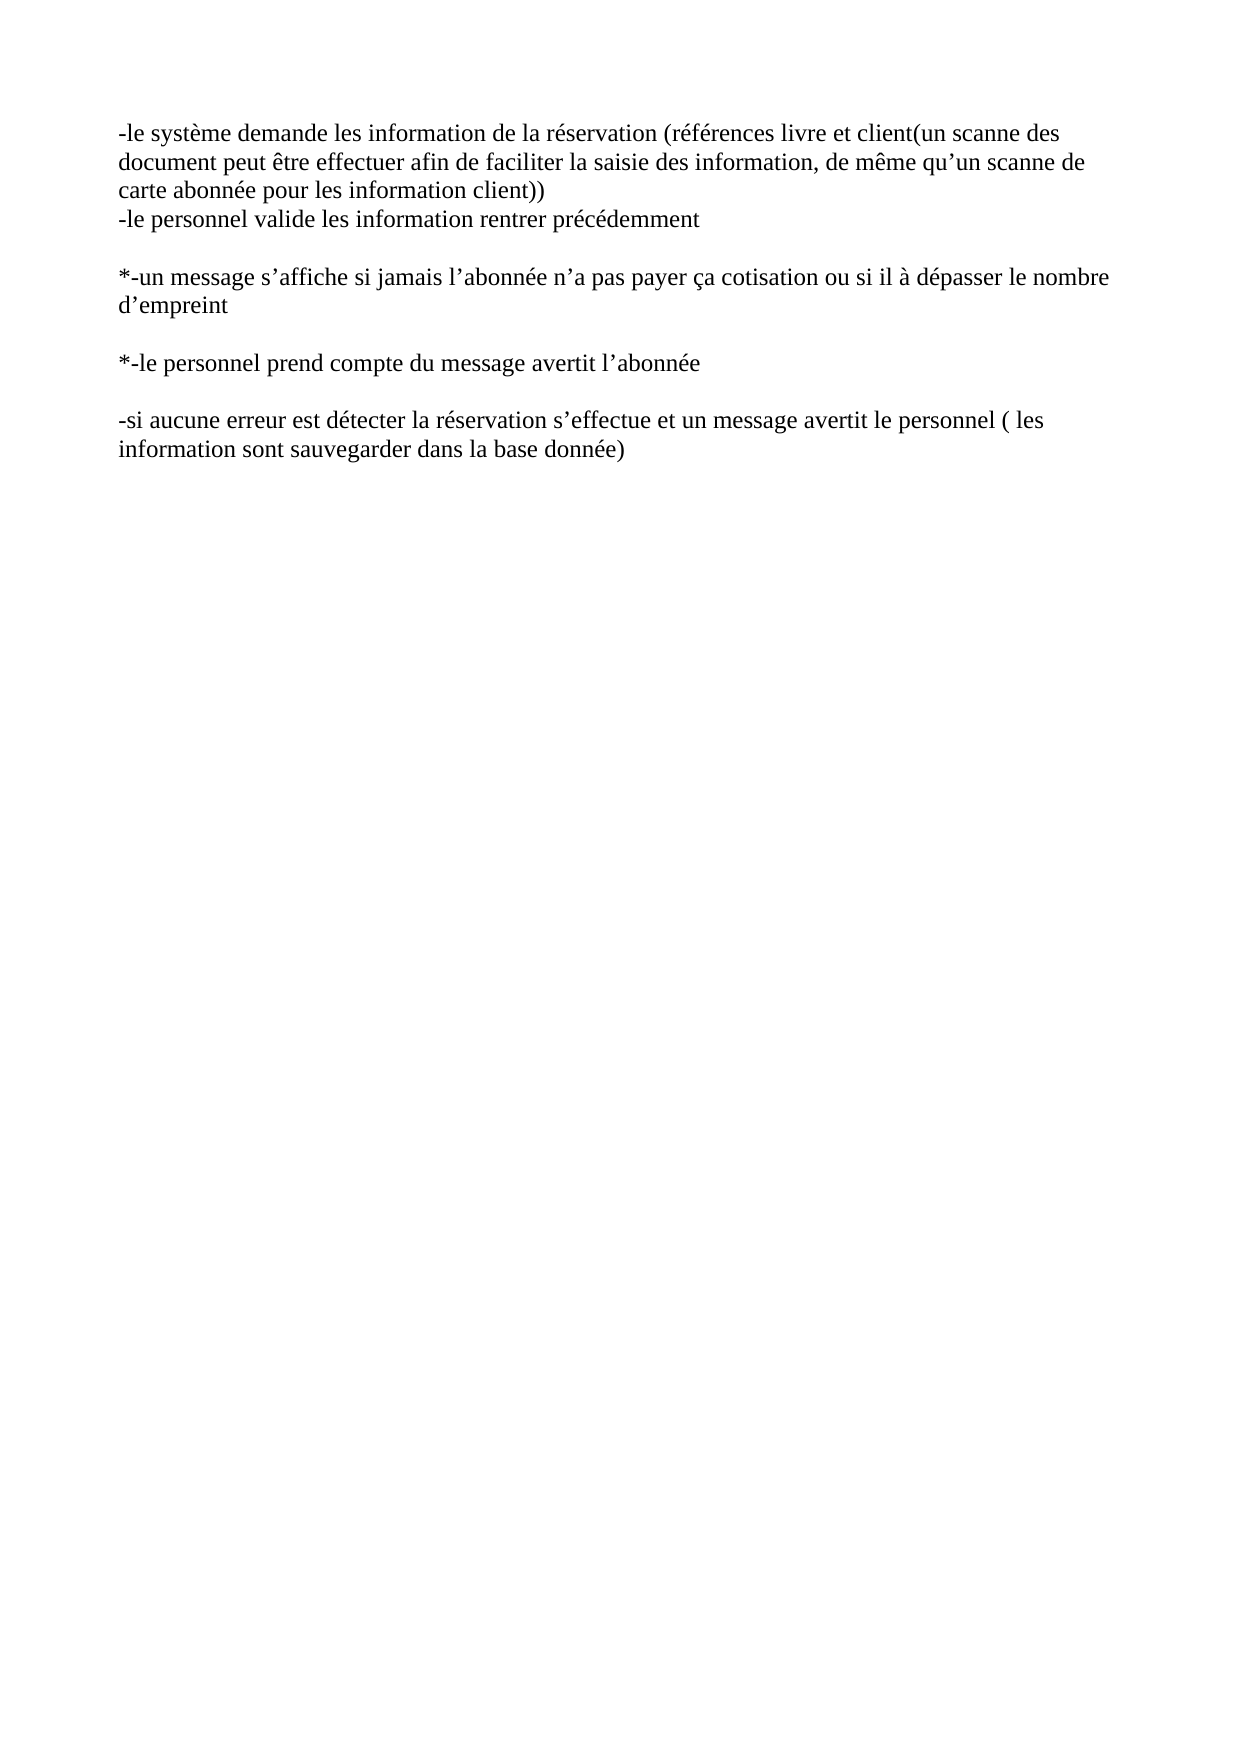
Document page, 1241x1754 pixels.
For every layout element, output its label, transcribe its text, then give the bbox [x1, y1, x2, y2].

text -si aucune erreur est détecter la réservation s’effectue et un message avertit le personnel ( les information sont sauvegarder dans la base donnée) [118, 406, 1122, 463]
text -le système demande les information de la réservation (références livre et client(un scanne des document peut être effectuer afin de faciliter la saisie des information, de même qu’un scanne de carte abonnée pour les information client)) [118, 118, 1122, 204]
text *-un message s’affiche si jamais l’abonnée n’a pas payer ça cotisation ou si il à dépasser le nombre d’empreint [118, 262, 1122, 319]
text *-le personnel prend compte du message avertit l’abonnée [118, 348, 1122, 377]
text -le personnel valide les information rentrer précédemment [118, 204, 1122, 233]
